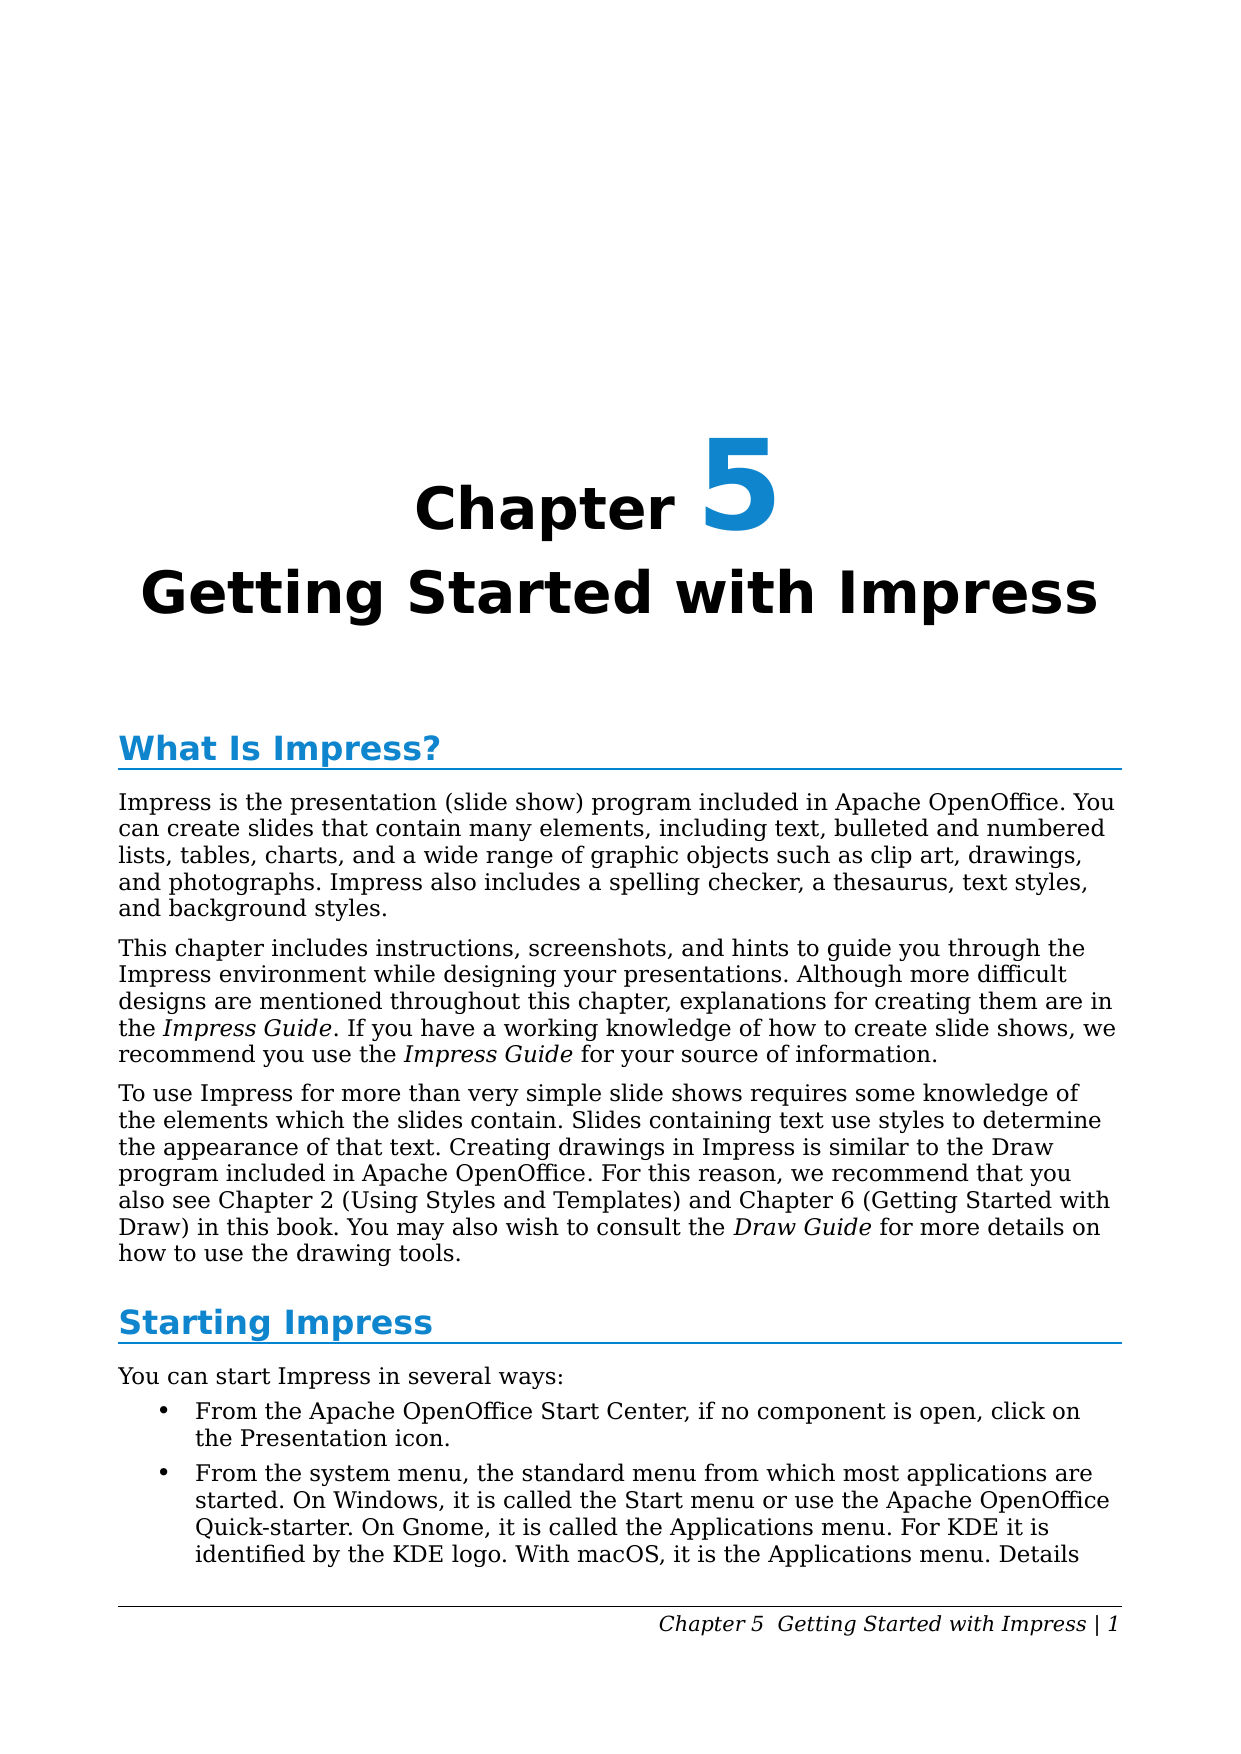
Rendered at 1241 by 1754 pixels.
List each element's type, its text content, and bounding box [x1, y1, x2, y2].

text Impress is the presentation (slide show) program included in Apache OpenOffice. You can create slides that contain many elements, including text, bulleted and numbered lists, tables, charts, and a wide range of graphic objects such as clip art, drawings, and photographs. Impress also includes a spelling checker, a thesaurus, text styles, and background styles. [118, 789, 1122, 922]
list You can start Impress in several ways: [118, 1363, 1122, 1390]
text This chapter includes instructions, screenshots, and hints to guide you through the Impress environment while designing your presentations. Although more difficult designs are mentioned throughout this chapter, explanations for creating them are in the Impress Guide. If you have a working knowledge of how to create slide shows, we recommend you use the Impress Guide for your source of information. [118, 935, 1122, 1068]
list From the system menu, the standard menu from which most applications are started. On Windows, it is called the Start menu or use the Apache OpenOffice Quick-starter. On Gnome, it is called the Applications menu. For KDE it is identified by the KDE logo. With macOS, it is the Applications menu. Details [156, 1458, 1122, 1567]
subtitle Chapter 5 Getting Started with Impress [118, 413, 1122, 627]
text To use Impress for more than very simple slide shows requires some knowledge of the elements which the slides contain. Slides containing text use styles to determine the appearance of that text. Creating drawings in Impress is similar to the Draw program included in Apache OpenOffice. For this reason, we recommend that you also see Chapter 2 (Using Styles and Templates) and Chapter 6 (Getting Started with Draw) in this book. You may also wish to consult the Draw Guide for more details on how to use the drawing tools. [118, 1081, 1122, 1267]
list From the Apache OpenOffice Start Center, if no component is open, click on the Presentation icon. [156, 1396, 1122, 1452]
subtitle What Is Impress? [118, 729, 1122, 768]
subtitle Starting Impress [118, 1303, 1122, 1342]
